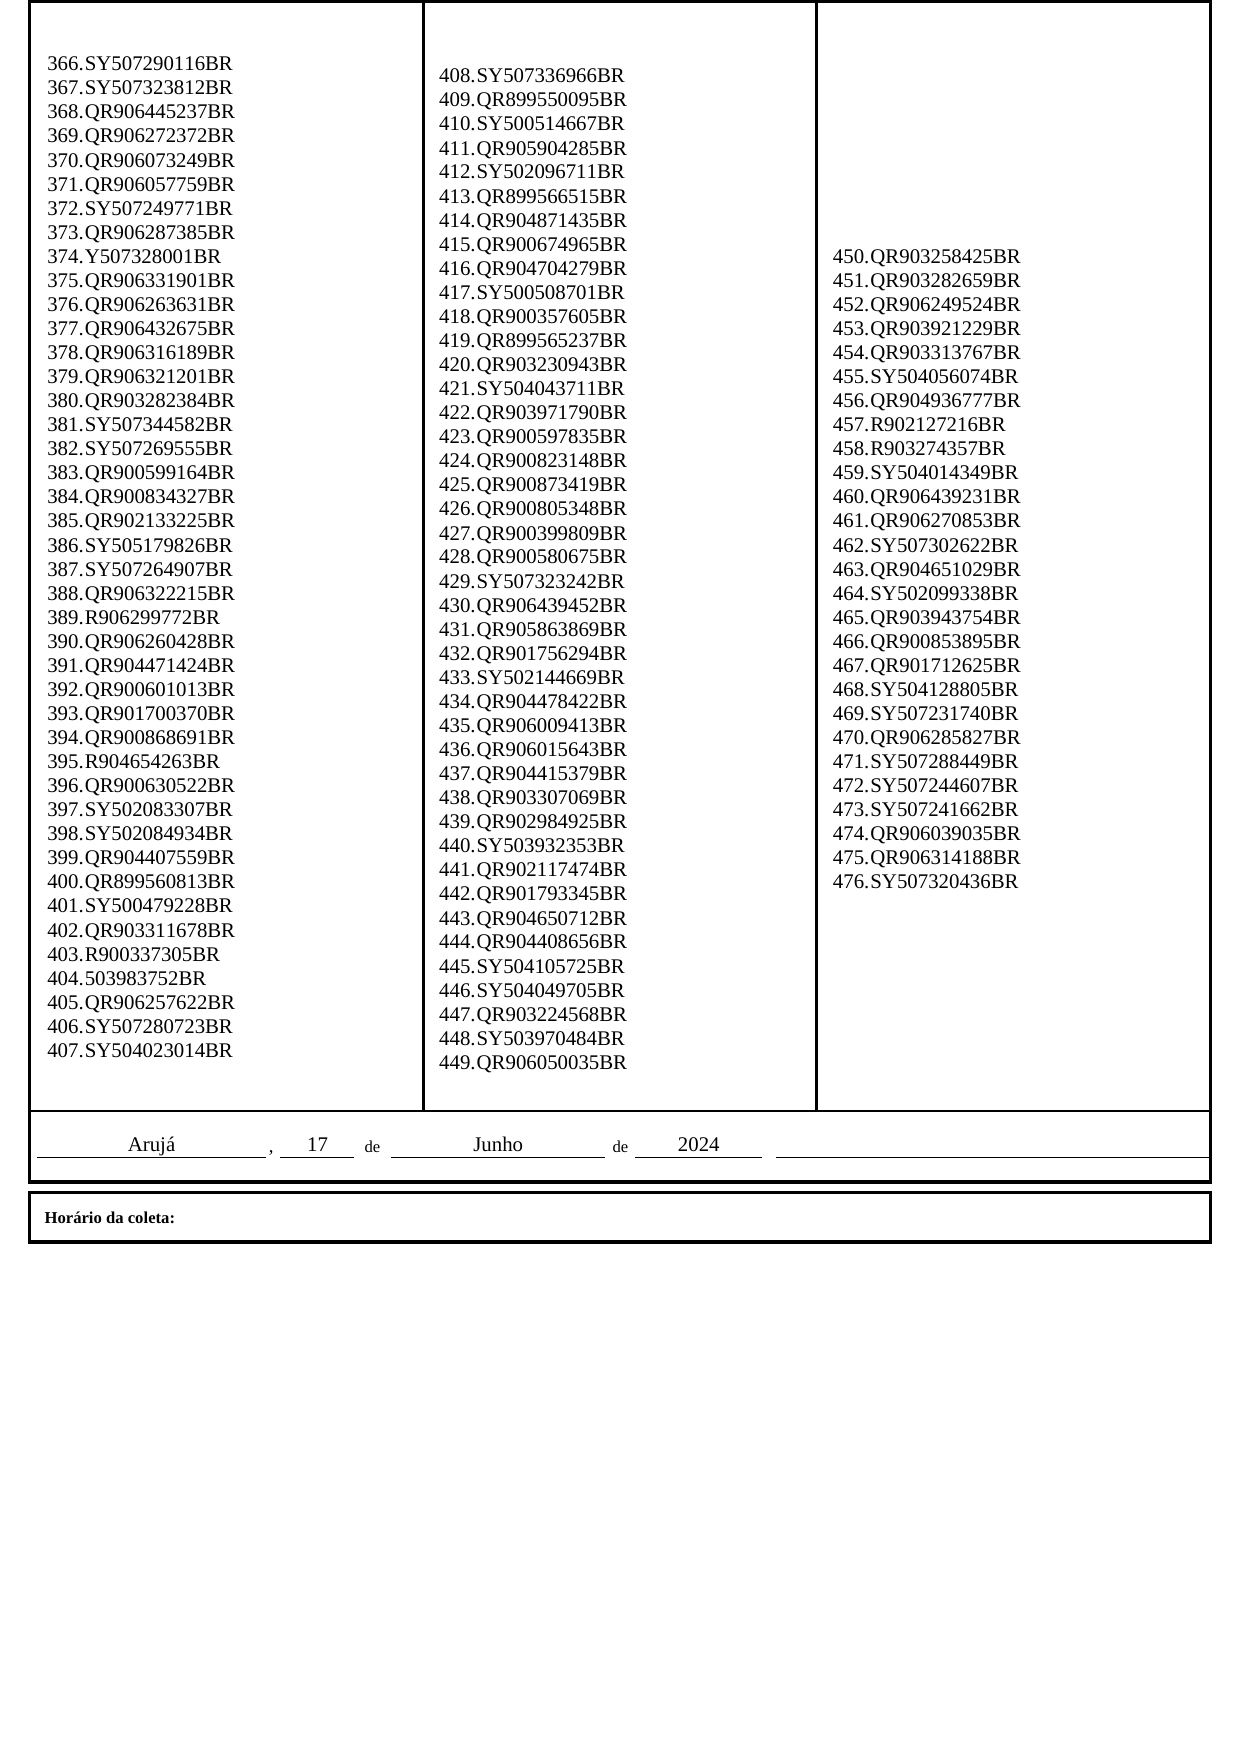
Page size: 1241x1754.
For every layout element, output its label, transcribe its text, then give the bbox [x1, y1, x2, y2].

table_cell [1058, 1184, 1211, 1191]
table_cell [776, 1158, 1209, 1180]
table_cell [776, 1112, 1209, 1156]
table_cell Horário da coleta: [31, 1194, 1209, 1240]
table_cell 17 [280, 1112, 354, 1156]
table_cell [31, 1112, 37, 1156]
table_cell Junho [391, 1112, 605, 1156]
table_cell [635, 1158, 762, 1180]
table_cell [605, 1156, 635, 1180]
table_cell [266, 1156, 280, 1180]
table_cell [762, 1112, 776, 1180]
table_cell [37, 1158, 266, 1180]
table_cell [391, 1158, 605, 1180]
table_cell QR905901195BR SY507196053BR SY505328406BR QR905892030BR SY505195449BR SY505284033BR SY505288225BR QR899561195BR QR899518767BR SY500477417BR QR900380453BR QR900394934BR QR900393871BR SY500457868BR QR899541978BR QR900383945BR SY500452185BR QR899526825BR QR899575384BR QR900390756BR QR899530272BR SY500449362BR QR899565271BR SY500478956BR SY500474353BR QR899568763BR QR905822657BR QR902956751BR SY507190736BR QR904662653BR QR900783497BR SY504121878BR QR901778119BR Qr902970245br Qr905994630br Sy503938886br Sy507205930br Qr905989379br Qr905896028br Sy502141614br Sy502144981br Sy502087706br Qr902966569br Qr902951533br Qr905886961br Qr905876213br Qr902167935br Sy502153970br Qr903023889br Qr902988927br Qr900826776br Qr900777810br Sy500436718br Sy504032183br Sy504034683br Sy504061410br Qr903891805br Qr900423644br Sy503981076br Sy503981535br Qr900351085br Sy500517875br Sy502021205br Sy501964424br Sy501961286br Qr901749302br Qr900640096br Sy502031931br Qr900626063br Qr904451654br Qr904455537br Qr904445906br Sy504109599br Qr903973305br Sy504064481br Sy505163295br Sy504079897br Sy505144725br Sy505143676br Sy504069740br Qr903952685br Qr904399438br Sy504060652br Sy504023796br Sy504005347br Sy504005231br Qr903034895br Qr900670036br Sy504122581br Qr900431671br Sy504072593br Qr903970220br Qr900614215br Qr900620295br Qr900585240br Sy500522907br Sy502005565br Qr900811958br Qr900396904br Qr900583164br Qr904437365br Qr900852008br Qr901740918br Sy503955725br Sy501968324br Sy502016982br Qr905874053br Sy505251640br Qr903246719br Qr903253895br Qr906252435br Sy501970671br Sy501967788br Qr900776730br Qr903896728br Qr901742145br Qr902143647br Sy507196155br Sy501976833br Qr904718074br Qr902092636br Qr900803090br SY507336966BR QR899550095BR SY500514667BR QR905904285BR SY502096711BR QR899566515BR QR904871435BR QR900674965BR QR904704279BR SY500508701BR QR900357605BR QR899565237BR QR903230943BR SY504043711BR QR903971790BR QR900597835BR QR900823148BR QR900873419BR QR900805348BR QR900399809BR QR900580675BR SY507323242BR QR906439452BR QR905863869BR QR901756294BR SY502144669BR QR904478422BR QR906009413BR QR906015643BR QR904415379BR QR903307069BR QR902984925BR SY503932353BR QR902117474BR QR901793345BR QR904650712BR QR904408656BR SY504105725BR SY504049705BR QR903224568BR SY503970484BR QR906050035BR [425, 3, 815, 1110]
table_cell [280, 1158, 354, 1180]
table_cell 2024 [635, 1112, 762, 1156]
table_cell , [266, 1112, 280, 1156]
table_cell [354, 1156, 391, 1180]
table_cell Arujá [37, 1112, 266, 1156]
table_cell de [605, 1112, 635, 1156]
table_cell Qr900339544br Sy505251260br Qr904866719br Sy505227416br Sy505225287br Qr905867874br Sy505181189br Sy505238904br Sy505260774br Sy505263435br Qr904930575br Sy502100521br Qr900850214br Sy504070765br Sy504032055br Sy502144831br Qr905894557br Sy505232172br Qr902129225br Sy507210634br Qr904703874br Qr904678477br Sy505224600br Sy505201881br Sy505286745br Sy505276434br Sy505209196br Qr905992090br Qr904895936br Sy505257259br Qr904938614br Qr905815639br Sy505282341br Sy505284775br Sy505229553br Sy501990870br Qr900675679br Qr903920271br Qr903940713br Qr903947314br Qr900660569br Qr903949672br Sy502146639br Sy500472560br Qr906015100br Qr900800425br Qr899514059br Qr900828128br Qr900831087br Qr904420008br Qr900347625br Qr903267254br Sy505262112br Qr904649294br Sy503958979br Sy503978355br Qr902155296br Qr906024101br Qr900637843br Qr902088044br Qr906001128br Sy503980155br Qr903242884br Qr904667491br Sy501986098br Sy502001210br Qr904656896br Sy507239496br Sy505318103br Sy502002158br Qr905869098br Qr901722891br Qr900873609br Qr901701891br Sy504019978br Qr903257835br Qr904414930br Qr904393165br Qr902982411br Sy502086158br Qr900383083br Qr900605664br Qr905828986br Sy503988851br Qr900382026br Sy501957370br Qr900802695br Sy503945343br Qr900859195br Qr900622472br Qr903917414br Qr904413395br Qr901781342br Sy502057409br Qr903233499br Sy507226563br Qr900631267br Sy502056173br Qr900659702br Sy502086612br Qr901734400br Sy504066607br Qr903009388br Qr903924070br QR904704906BR 500470657BR QR904478285BR R903259655BR SY502114715BR QR902950011BR 501986739BR Y507269277BR SY505244207BR QR902072150BR Y507223920BR SY507289926BR QR906073076BR SY507280520BR SY507315294BR QR904885103BR QR902945921BR QR903258425BR QR903282659BR QR906249524BR QR903921229BR QR903313767BR SY504056074BR QR904936777BR R902127216BR R903274357BR SY504014349BR QR906439231BR QR906270853BR SY507302622BR QR904651029BR SY502099338BR QR903943754BR QR900853895BR QR901712625BR SY504128805BR SY507231740BR QR906285827BR SY507288449BR SY507244607BR SY507241662BR QR906039035BR QR906314188BR SY507320436BR [818, 3, 1209, 1110]
table_cell [31, 1156, 37, 1180]
table_cell SY503980535BR SY507210546BR QR903901621BR SY504037424BR QR903271642BR SY507211008BR SY505204905BR QR904914958BR SY505281709BR SY504114863BR SY504089245BR SY504067899BR QR904905854BR QR903270770BR SY503992683BR SY503991060BR QR904887308BR QR904711133BR QR904727323BR SY507194525BR SY505227455BR SY505303041BR SY505290541BR SY505310524BR QR905869915BR SY505223065BR QR905856925BR SY505307879BR QR905868910BR QR905978464BR QR900344725BR SY500469910BR QR899568335BR QR900337628BR SY500501439BR SY500479347BR SY505258400BR QR904895423BR QR905994731BR SY504034459BR SY504027285BR QR904402106BR SY504025457BR QR904449681BR QR904667681BR QR905987316BR SY505321650BR SY505322403BR SY505199471BR QR905876655BR QR905883801BR Qr905844825br Sy505228266br Qr904930156br Sy504107363br Qr903955196br Sy504088885br Qr900843085br Qr900832119br Qr899564713br Qr899558602br Sy500449827br Sy500446905br Qr900609224br Qr903269096br Qr902956779br Qr903033784br Qr903228984br Qr902158479br Qr903007435br Qr903313722br Sy504036605br Sy500482448br Qr903010810br Sy500463276br Sy500460938br Qr903293121br Sy501975807br Qr900642738br Sy501977175br Sy502002731br Qr902993034br Qr903913885br Sy504101290br Sy505335163br Sy505310039br Sy500462063br Qr906028412br Sy502013385br Qr901704218br Qr905995215br Qr904865188br Qr905834111br Qr900603990br Qr900603703br Qr900591072br Qr900584451br Sy504104835br Sy504109109br Sy500524885br Qr900865338br Qr904402401br Qr904899632br Sy505230551br Sy505285073br Qr904653594br Sy502074702br Sy505156365br Sy505256443br Sy502111144br Sy505144518br Sy505168899br Qr904474111br Sy505149753br Sy505154930br Qr904442414br Qr904843015br Qr906006394br Qr899542015br Sy501978865br Qr900591965br Qr900650442br SY507290116BR SY507323812BR QR906445237BR QR906272372BR QR906073249BR QR906057759BR SY507249771BR QR906287385BR Y507328001BR QR906331901BR QR906263631BR QR906432675BR QR906316189BR QR906321201BR QR903282384BR SY507344582BR SY507269555BR QR900599164BR QR900834327BR QR902133225BR SY505179826BR SY507264907BR QR906322215BR R906299772BR QR906260428BR QR904471424BR QR900601013BR QR901700370BR QR900868691BR R904654263BR QR900630522BR SY502083307BR SY502084934BR QR904407559BR QR899560813BR SY500479228BR QR903311678BR R900337305BR 503983752BR QR906257622BR SY507280723BR SY504023014BR [31, 3, 422, 1110]
table_cell [30, 1184, 1058, 1191]
table_cell de [354, 1112, 391, 1156]
